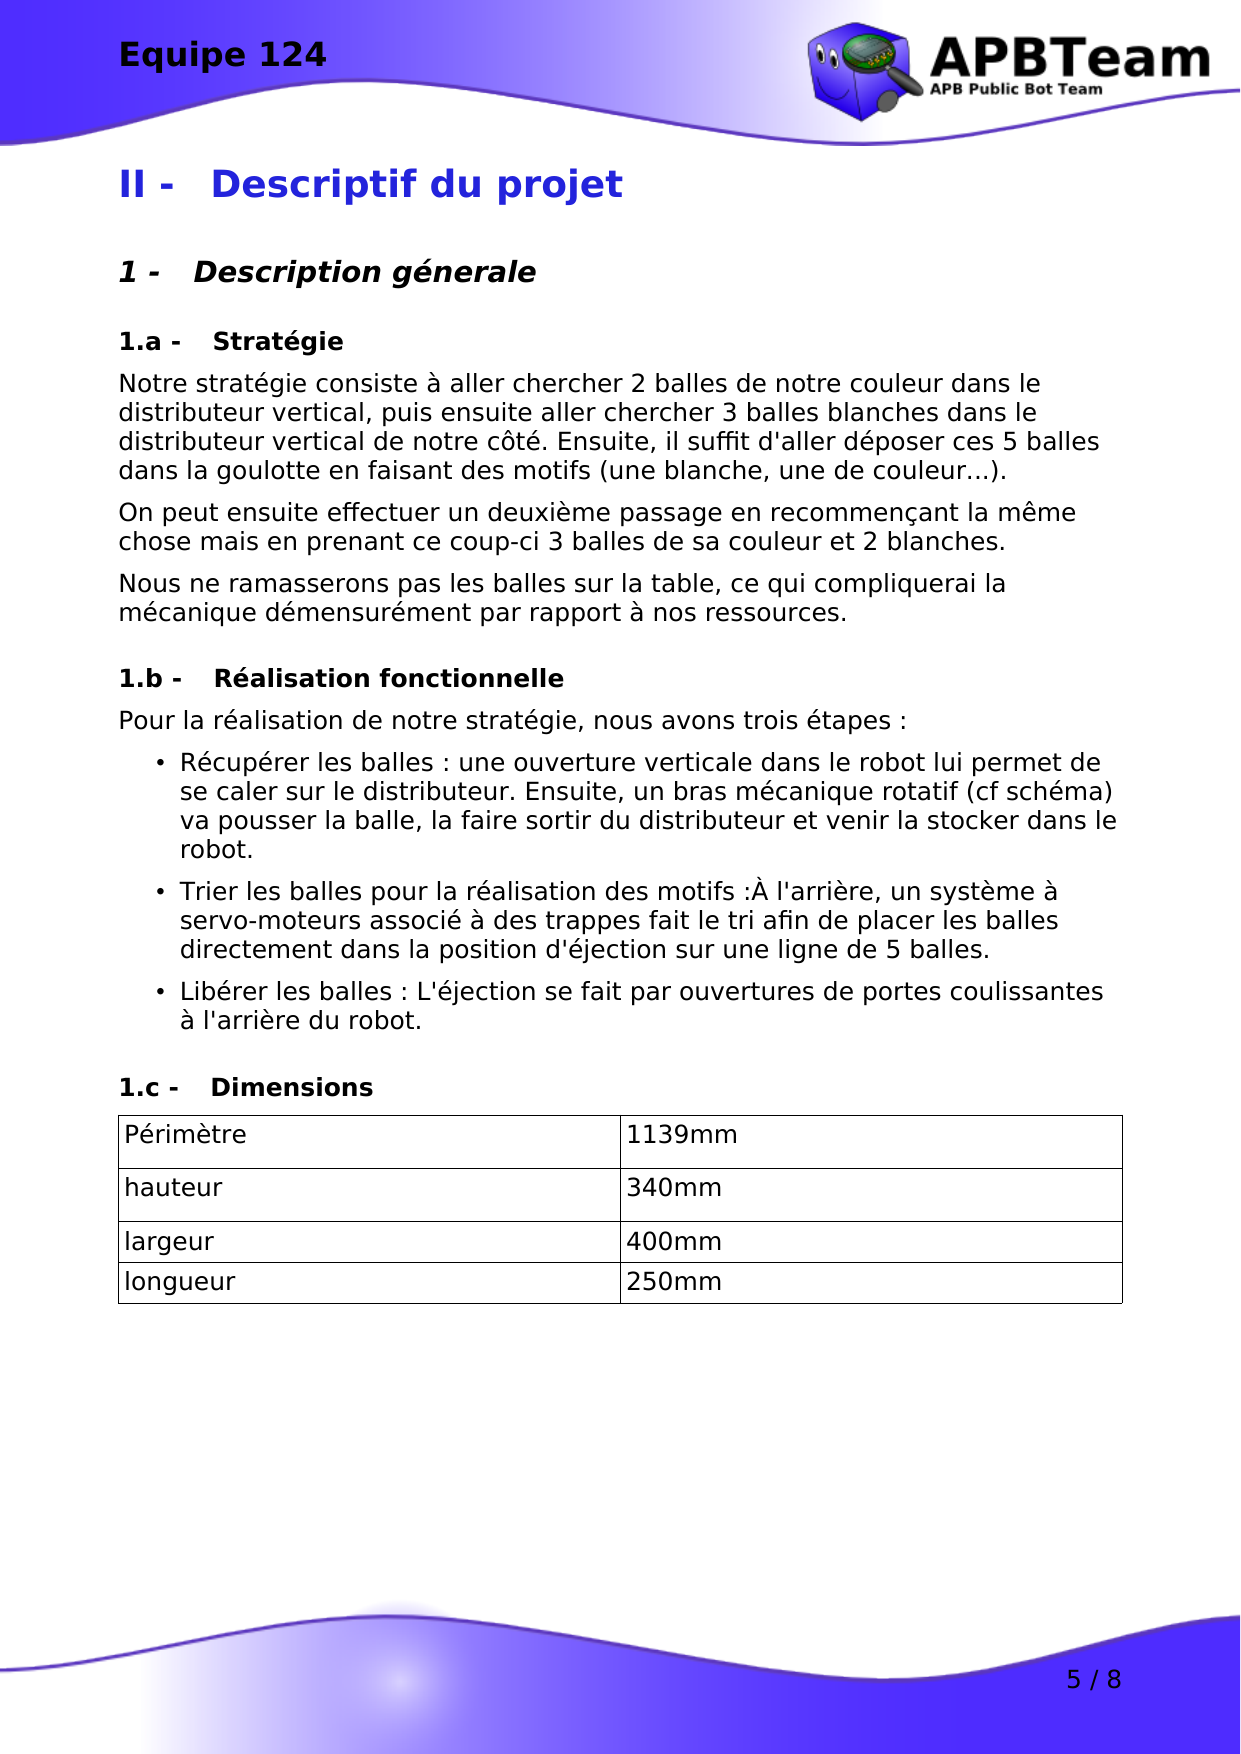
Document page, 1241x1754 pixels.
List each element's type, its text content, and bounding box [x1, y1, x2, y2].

text Nous ne ramasserons pas les balles sur la table, ce qui compliquerai la mécanique démensurément par rapport à nos ressources. [118, 569, 1122, 627]
subtitle Dimensions [118, 1073, 1122, 1102]
text Notre stratégie consiste à aller chercher 2 balles de notre couleur dans le distributeur vertical, puis ensuite aller chercher 3 balles blanches dans le distributeur vertical de notre côté. Ensuite, il suffit d'aller déposer ces 5 balles dans la goulotte en faisant des motifs (une blanche, une de couleur...). [118, 369, 1122, 485]
subtitle Stratégie [118, 327, 1122, 356]
table_cell hauteur [119, 1169, 620, 1221]
subtitle Description génerale [118, 256, 1122, 289]
table_cell 340mm [621, 1169, 1122, 1221]
list Libérer les balles : L'éjection se fait par ouvertures de portes coulissantes à l'arrière du robot. [156, 977, 1122, 1035]
list Récupérer les balles : une ouverture verticale dans le robot lui permet de se caler sur le distributeur. Ensuite, un bras mécanique rotatif (cf schéma) va pousser la balle, la faire sortir du distributeur et venir la stocker dans le robot. [156, 748, 1122, 864]
table_header Périmètre [119, 1116, 620, 1168]
table_cell largeur [119, 1222, 620, 1262]
text On peut ensuite effectuer un deuxième passage en recommençant la même chose mais en prenant ce coup-ci 3 balles de sa couleur et 2 blanches. [118, 498, 1122, 556]
table_cell 250mm [621, 1263, 1122, 1302]
list Trier les balles pour la réalisation des motifs :À l'arrière, un système à servo-moteurs associé à des trappes fait le tri afin de placer les balles directement dans la position d'éjection sur une ligne de 5 balles. [156, 877, 1122, 964]
picture [0, 0, 1241, 146]
table_cell 400mm [621, 1222, 1122, 1262]
subtitle Réalisation fonctionnelle [118, 664, 1122, 694]
subtitle Descriptif du projet [118, 163, 1122, 206]
text Pour la réalisation de notre stratégie, nous avons trois étapes : [118, 706, 1122, 735]
picture [0, 1599, 1241, 1754]
table_header 1139mm [621, 1116, 1122, 1168]
table_cell longueur [119, 1263, 620, 1302]
